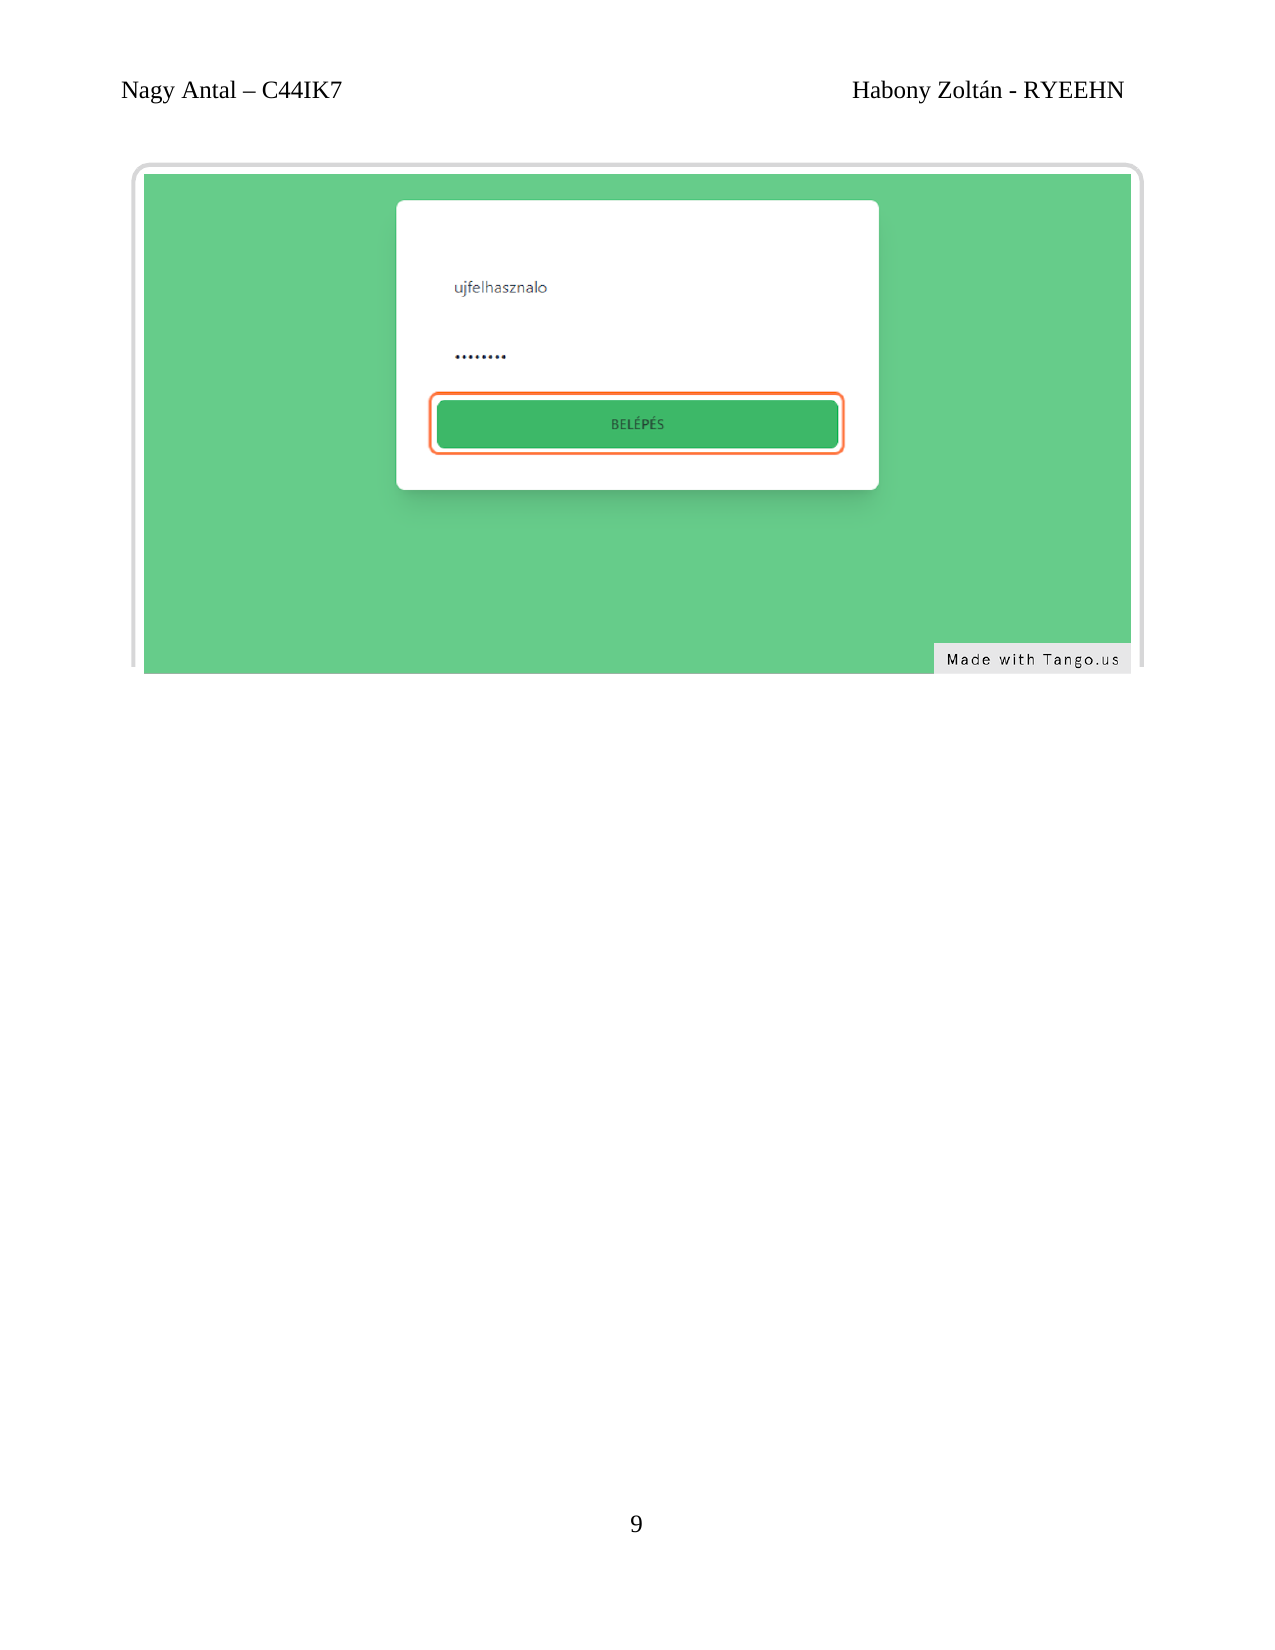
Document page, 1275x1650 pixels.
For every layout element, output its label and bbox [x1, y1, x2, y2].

picture [144, 174, 1131, 674]
